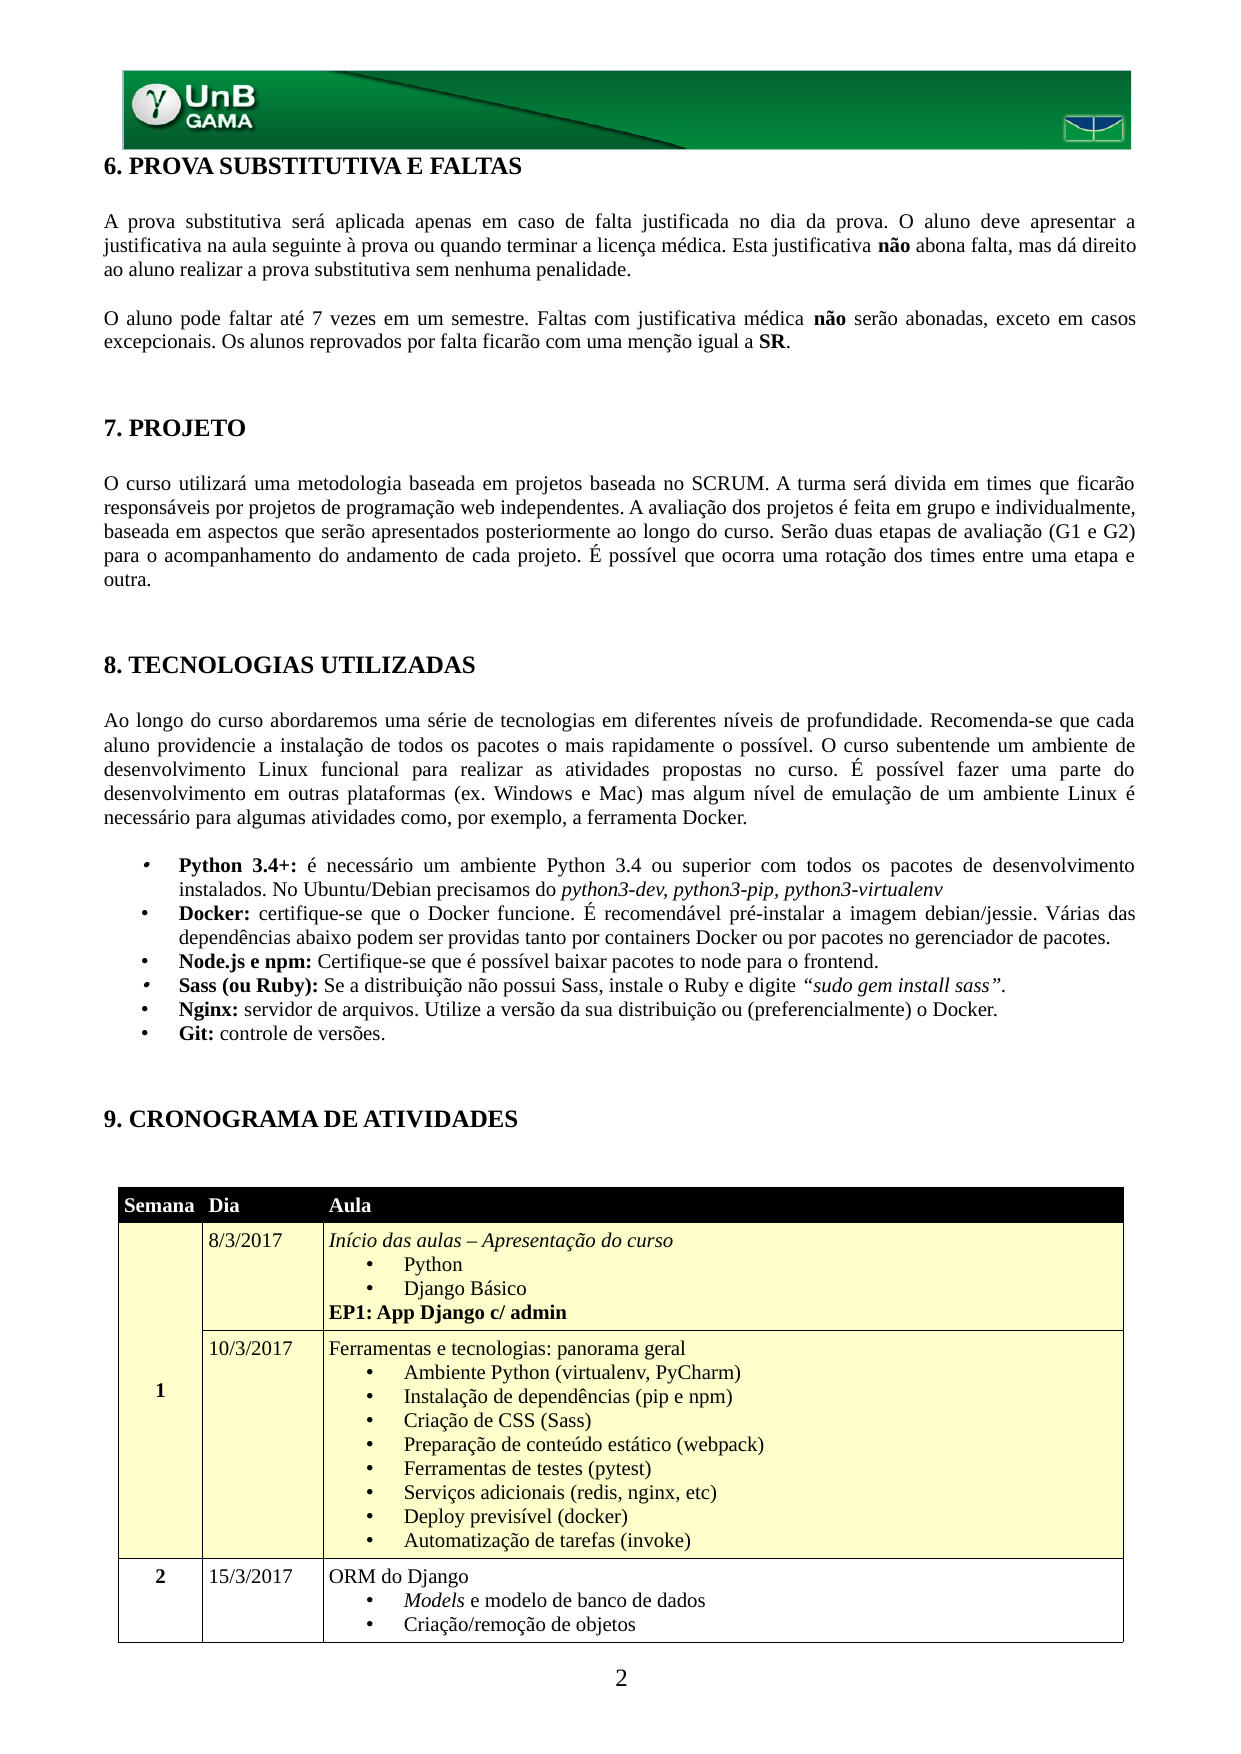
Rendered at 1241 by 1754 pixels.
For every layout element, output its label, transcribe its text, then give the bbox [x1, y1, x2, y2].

list Node.js e npm: Certifique-se que é possível baixar pacotes to node para o frontend. [141, 949, 1137, 973]
table_cell 2 [119, 1559, 202, 1642]
picture [122, 70, 1132, 150]
table_header Semana [119, 1188, 202, 1222]
text A prova substitutiva será aplicada apenas em caso de falta justificada no dia da prova. O aluno deve apresentar a justificativa na aula seguinte à prova ou quando terminar a licença médica. Esta justificativa não abona falta, mas dá direito ao aluno realizar a prova substitutiva sem nenhuma penalidade. [103, 209, 1137, 281]
subtitle 8. Tecnologias utilizadas [103, 650, 1137, 679]
table_cell Ferramentas e tecnologias: panorama geral Ambiente Python (virtualenv, PyCharm) Instalação de dependências (pip e npm) Criação de CSS (Sass) Preparação de conteúdo estático (webpack) Ferramentas de testes (pytest) Serviços adicionais (redis, nginx, etc) Deploy previsível (docker) Automatização de tarefas (invoke) [324, 1331, 1123, 1558]
list Nginx: servidor de arquivos. Utilize a versão da sua distribuição ou (preferencialmente) o Docker. [141, 997, 1137, 1021]
text O curso utilizará uma metodologia baseada em projetos baseada no SCRUM. A turma será divida em times que ficarão responsáveis por projetos de programação web independentes. A avaliação dos projetos é feita em grupo e individualmente, baseada em aspectos que serão apresentados posteriormente ao longo do curso. Serão duas etapas de avaliação (G1 e G2) para o acompanhamento do andamento de cada projeto. É possível que ocorra uma rotação dos times entre uma etapa e outra. [103, 471, 1137, 591]
table_cell 1 [119, 1223, 202, 1558]
text O aluno pode faltar até 7 vezes em um semestre. Faltas com justificativa médica não serão abonadas, exceto em casos excepcionais. Os alunos reprovados por falta ficarão com uma menção igual a SR. [103, 305, 1137, 353]
text Ao longo do curso abordaremos uma série de tecnologias em diferentes níveis de profundidade. Recomenda-se que cada aluno providencie a instalação de todos os pacotes o mais rapidamente o possível. O curso subentende um ambiente de desenvolvimento Linux funcional para realizar as atividades propostas no curso. É possível fazer uma parte do desenvolvimento em outras plataformas (ex. Windows e Mac) mas algum nível de emulação de um ambiente Linux é necessário para algumas atividades como, por exemplo, a ferramenta Docker. [103, 708, 1137, 829]
list Sass (ou Ruby): Se a distribuição não possui Sass, instale o Ruby e digite “sudo gem install sass”. [141, 973, 1137, 997]
table_cell 8/3/2017 [203, 1223, 323, 1330]
table_header Dia [203, 1188, 323, 1222]
table_header Aula [324, 1188, 1123, 1222]
list Git: controle de versões. [141, 1021, 1137, 1045]
list Python 3.4+: é necessário um ambiente Python 3.4 ou superior com todos os pacotes de desenvolvimento instalados. No Ubuntu/Debian precisamos do python3-dev, python3-pip, python3-virtualenv [141, 853, 1137, 901]
subtitle 6. Prova substitutiva e faltas [103, 93, 1137, 180]
subtitle 7. Projeto [103, 413, 1137, 441]
table_cell 10/3/2017 [203, 1331, 323, 1558]
table_cell 15/3/2017 [203, 1559, 323, 1642]
table_cell ORM do Django Models e modelo de banco de dados Criação/remoção de objetos Validação Busca de elementos [324, 1559, 1123, 1642]
subtitle 9. CronoGrama de atividades [103, 1104, 1137, 1133]
table_cell Início das aulas – Apresentação do curso Python Django Básico EP1: App Django c/ admin [324, 1223, 1123, 1330]
list Docker: certifique-se que o Docker funcione. É recomendável pré-instalar a imagem debian/jessie. Várias das dependências abaixo podem ser providas tanto por containers Docker ou por pacotes no gerenciador de pacotes. [141, 901, 1137, 949]
